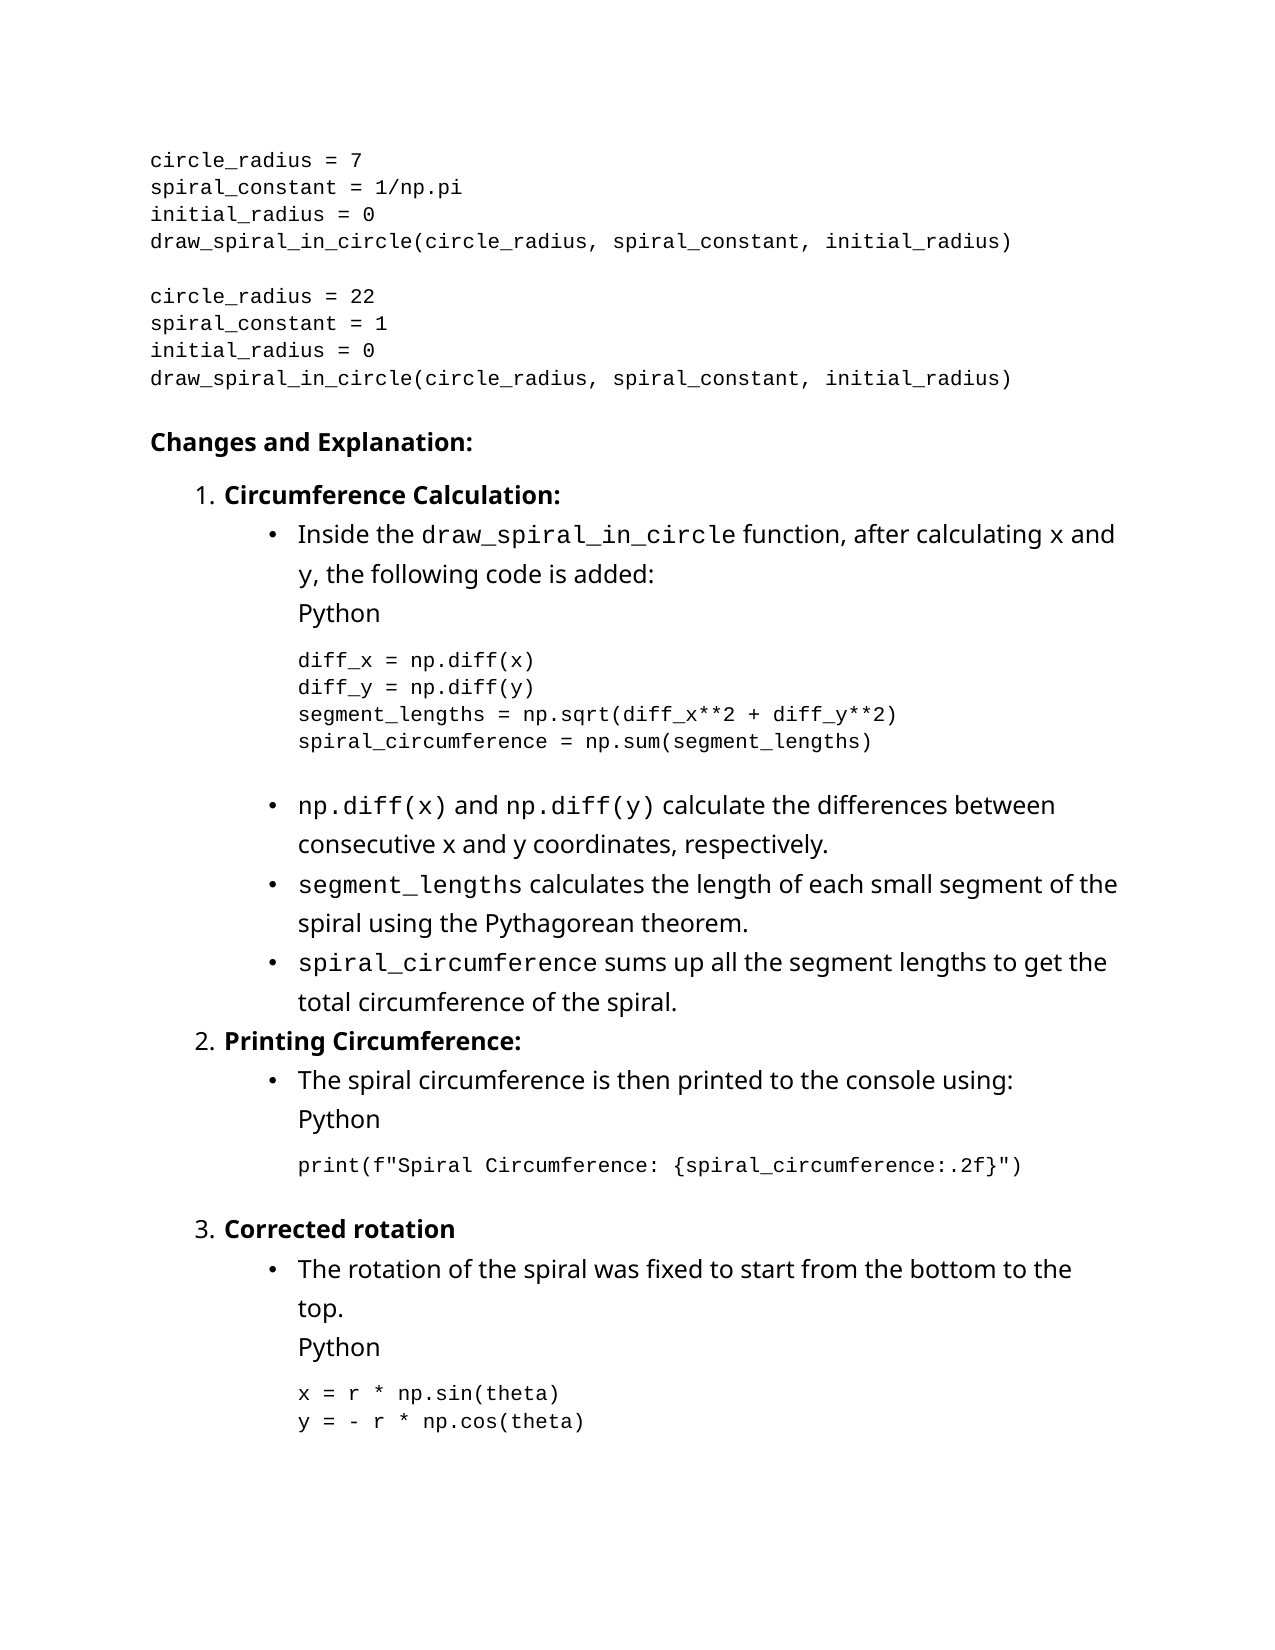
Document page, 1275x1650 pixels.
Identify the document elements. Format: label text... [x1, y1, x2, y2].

list Inside the draw_spiral_in_circle function, after calculating x and y, the following code is added: [268, 517, 1125, 591]
text draw_spiral_in_circle(circle_radius, spiral_constant, initial_radius) [150, 367, 1125, 391]
list x = r * np.sin(theta) [268, 1383, 1125, 1407]
list Python [268, 596, 1125, 630]
list y = - r * np.cos(theta) [268, 1411, 1125, 1434]
list np.diff(x) and np.diff(y) calculate the differences between consecutive x and y coordinates, respectively. [268, 788, 1125, 861]
list Corrected rotation [194, 1212, 1125, 1246]
list segment_lengths = np.sqrt(diff_x**2 + diff_y**2) [268, 704, 1125, 728]
list diff_x = np.diff(x) [268, 649, 1125, 673]
list spiral_circumference sums up all the segment lengths to get the total circumference of the spiral. [268, 945, 1125, 1018]
text initial_radius = 0 [150, 340, 1125, 364]
list Printing Circumference: [194, 1023, 1125, 1057]
list Python [268, 1102, 1125, 1136]
list spiral_circumference = np.sum(segment_lengths) [268, 731, 1125, 755]
text Changes and Explanation: [150, 424, 1125, 458]
list The rotation of the spiral was fixed to start from the bottom to the top. [268, 1251, 1125, 1324]
list print(f"Spiral Circumference: {spiral_circumference:.2f}") [268, 1156, 1125, 1179]
list Circumference Calculation: [194, 478, 1125, 512]
text initial_radius = 0 [150, 204, 1125, 228]
text circle_radius = 7 [150, 150, 1125, 174]
text spiral_constant = 1 [150, 313, 1125, 337]
text spiral_constant = 1/np.pi [150, 177, 1125, 201]
list The spiral circumference is then printed to the console using: [268, 1063, 1125, 1097]
list diff_y = np.diff(y) [268, 677, 1125, 700]
text circle_radius = 22 [150, 286, 1125, 309]
list segment_lengths calculates the length of each small segment of the spiral using the Pythagorean theorem. [268, 866, 1125, 940]
text draw_spiral_in_circle(circle_radius, spiral_constant, initial_radius) [150, 232, 1125, 255]
list Python [268, 1330, 1125, 1364]
